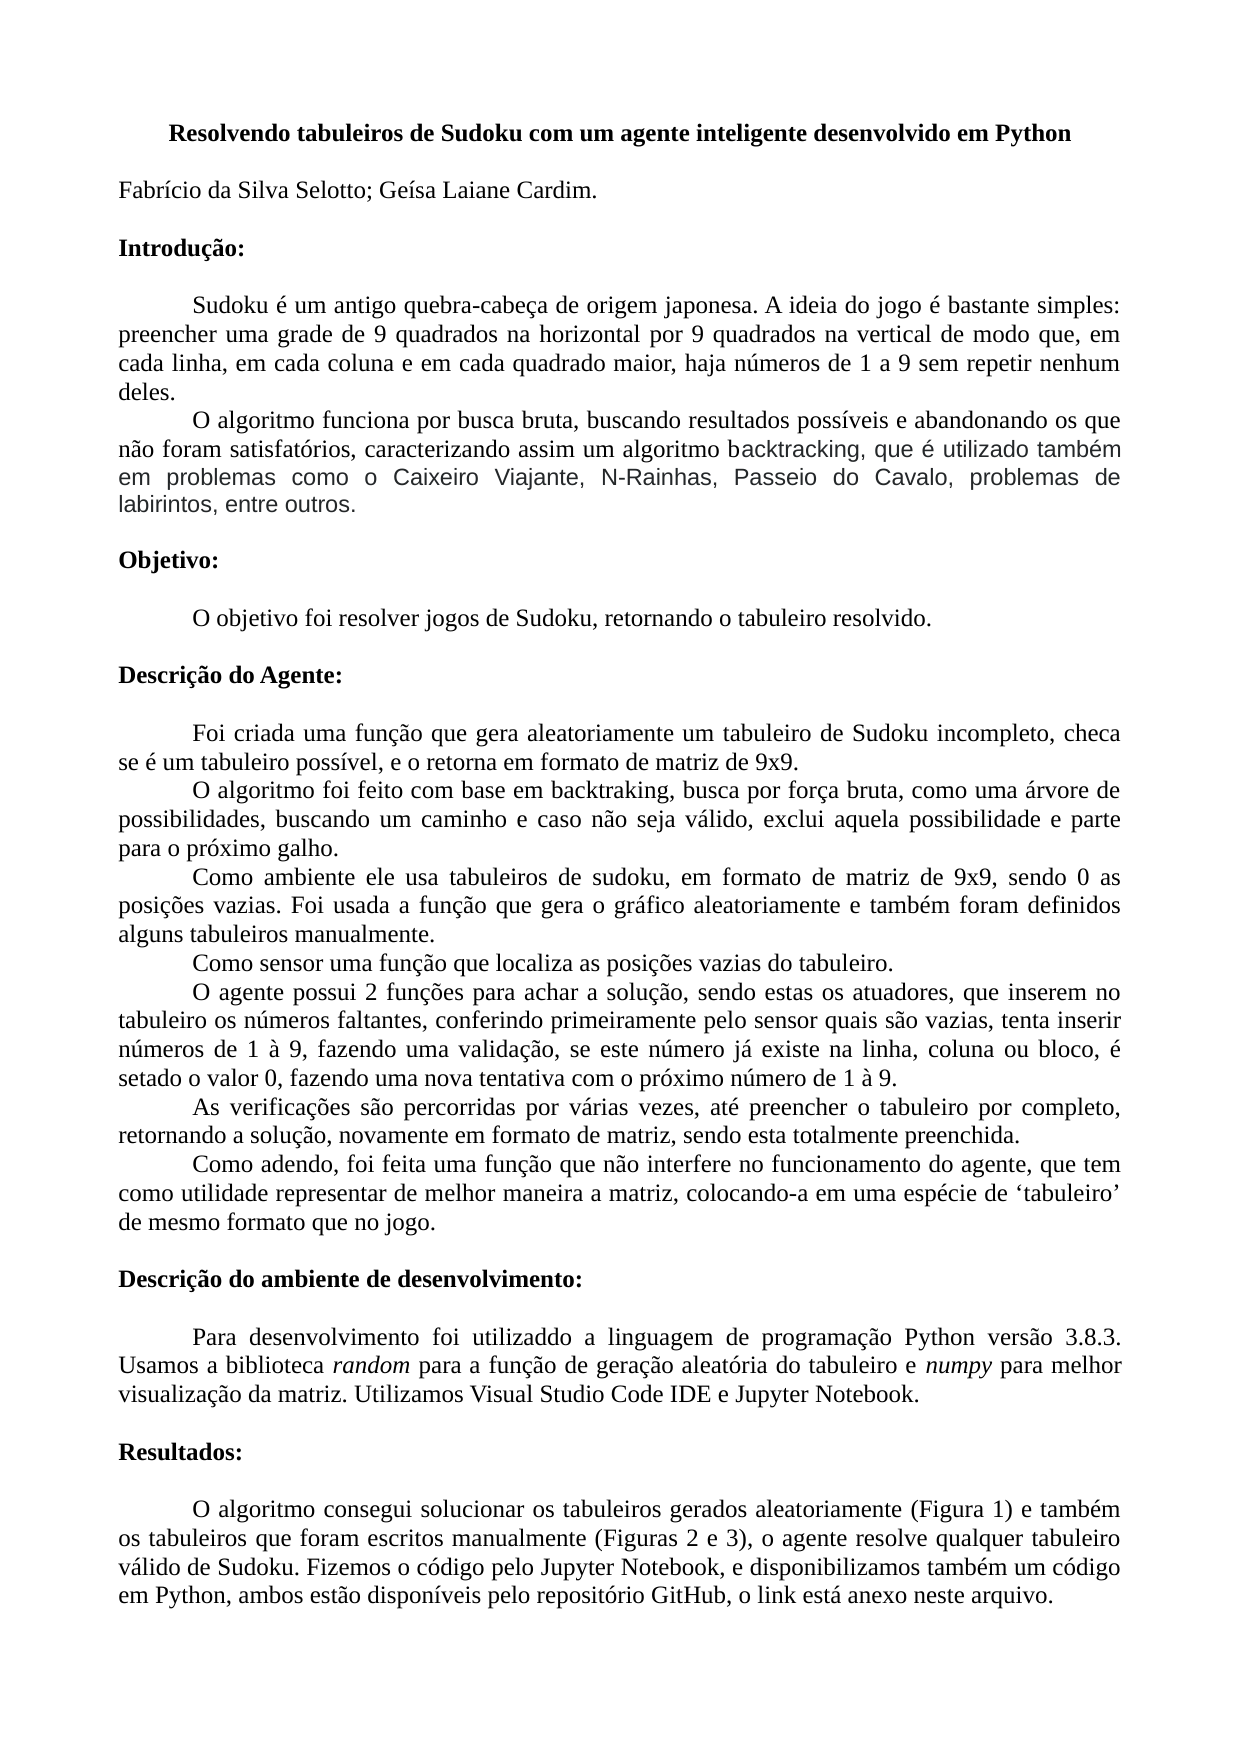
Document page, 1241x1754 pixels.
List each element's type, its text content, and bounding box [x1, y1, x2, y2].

text Descrição do Agente: [118, 661, 1122, 689]
text Resultados: [118, 1437, 1122, 1466]
text Para desenvolvimento foi utilizaddo a linguagem de programação Python versão 3.8.3. Usamos a biblioteca random para a função de geração aleatória do tabuleiro e numpy para melhor visualização da matriz. Utilizamos Visual Studio Code IDE e Jupyter Notebook. [118, 1322, 1122, 1408]
text Resolvendo tabuleiros de Sudoku com um agente inteligente desenvolvido em Python [118, 118, 1122, 147]
text Sudoku é um antigo quebra-cabeça de origem japonesa. A ideia do jogo é bastante simples: preencher uma grade de 9 quadrados na horizontal por 9 quadrados na vertical de modo que, em cada linha, em cada coluna e em cada quadrado maior, haja números de 1 a 9 sem repetir nenhum deles. [118, 291, 1122, 406]
text O algoritmo foi feito com base em backtraking, busca por força bruta, como uma árvore de possibilidades, buscando um caminho e caso não seja válido, exclui aquela possibilidade e parte para o próximo galho. [118, 776, 1122, 862]
text Foi criada uma função que gera aleatoriamente um tabuleiro de Sudoku incompleto, checa se é um tabuleiro possível, e o retorna em formato de matriz de 9x9. [118, 718, 1122, 776]
text Fabrício da Silva Selotto; Geísa Laiane Cardim. [118, 176, 1122, 204]
text O algoritmo funciona por busca bruta, buscando resultados possíveis e abandonando os que não foram satisfatórios, caracterizando assim um algoritmo backtracking, que é utilizado também em problemas como o Caixeiro Viajante, N-Rainhas, Passeio do Cavalo, problemas de labirintos, entre outros. [118, 406, 1122, 517]
text O agente possui 2 funções para achar a solução, sendo estas os atuadores, que inserem no tabuleiro os números faltantes, conferindo primeiramente pelo sensor quais são vazias, tenta inserir números de 1 à 9, fazendo uma validação, se este número já existe na linha, coluna ou bloco, é setado o valor 0, fazendo uma nova tentativa com o próximo número de 1 à 9. [118, 977, 1122, 1092]
text Descrição do ambiente de desenvolvimento: [118, 1264, 1122, 1293]
text Como ambiente ele usa tabuleiros de sudoku, em formato de matriz de 9x9, sendo 0 as posições vazias. Foi usada a função que gera o gráfico aleatoriamente e também foram definidos alguns tabuleiros manualmente. [118, 862, 1122, 948]
text Como adendo, foi feita uma função que não interfere no funcionamento do agente, que tem como utilidade representar de melhor maneira a matriz, colocando-a em uma espécie de ‘tabuleiro’ de mesmo formato que no jogo. [118, 1149, 1122, 1236]
text As verificações são percorridas por várias vezes, até preencher o tabuleiro por completo, retornando a solução, novamente em formato de matriz, sendo esta totalmente preenchida. [118, 1092, 1122, 1149]
text Introdução: [118, 233, 1122, 262]
text O algoritmo consegui solucionar os tabuleiros gerados aleatoriamente (Figura 1) e também os tabuleiros que foram escritos manualmente (Figuras 2 e 3), o agente resolve qualquer tabuleiro válido de Sudoku. Fizemos o código pelo Jupyter Notebook, e disponibilizamos também um código em Python, ambos estão disponíveis pelo repositório GitHub, o link está anexo neste arquivo. [118, 1494, 1122, 1609]
text Objetivo: [118, 546, 1122, 574]
text O objetivo foi resolver jogos de Sudoku, retornando o tabuleiro resolvido. [118, 603, 1122, 632]
text Como sensor uma função que localiza as posições vazias do tabuleiro. [118, 948, 1122, 977]
